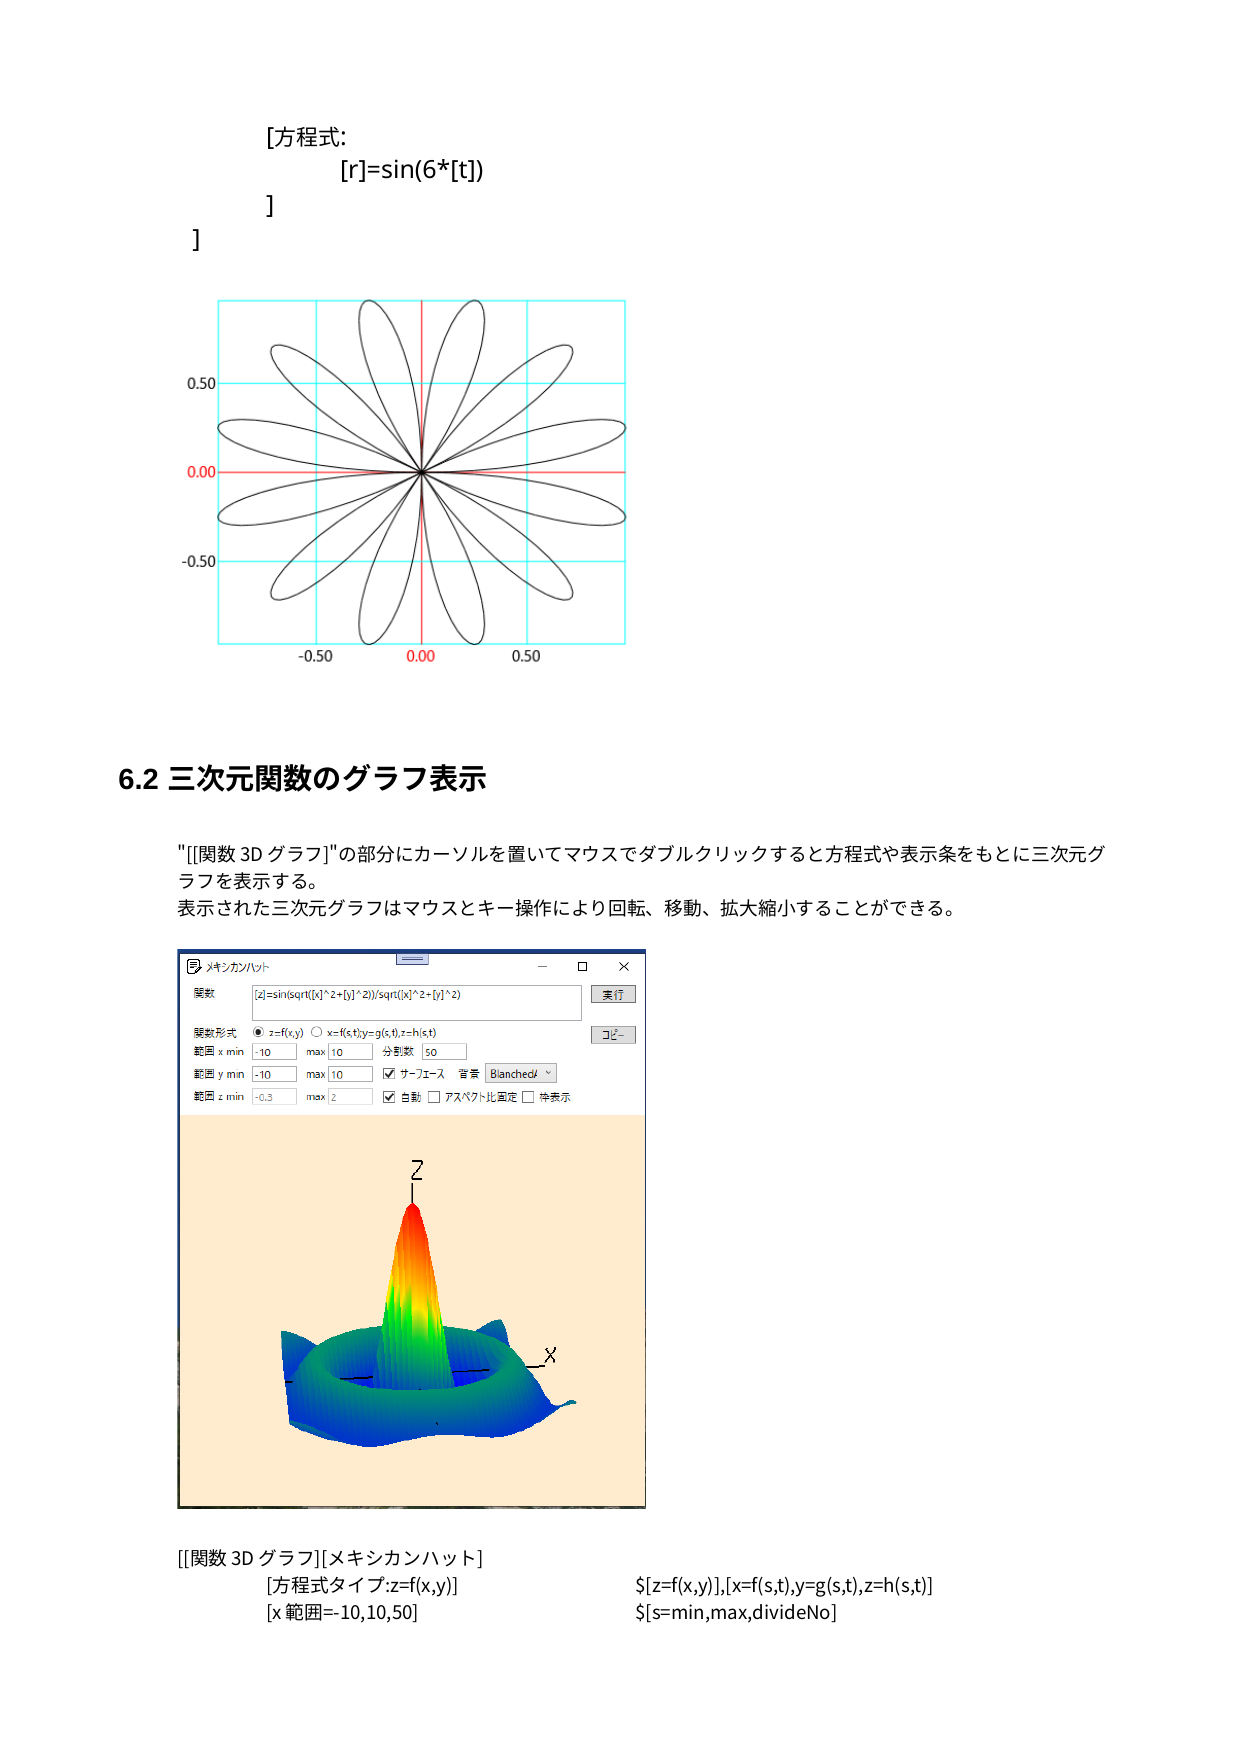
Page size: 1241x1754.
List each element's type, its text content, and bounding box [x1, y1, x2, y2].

text [方程式タイプ:z=f(x,y)] $[z=f(x,y)],[x=f(s,t),y=g(s,t),z=h(s,t)] [177, 1570, 1122, 1597]
text [[関数3Dグラフ][メキシカンハット] [177, 1543, 1122, 1570]
picture [177, 283, 646, 679]
subtitle 6.2 三次元関数のグラフ表示 [118, 756, 1122, 798]
text [方程式: [118, 118, 1122, 152]
text "[[関数3Dグラフ]"の部分にカーソルを置いてマウスでダブルクリックすると方程式や表示条をもとに三次元グラフを表示する。 [177, 839, 1122, 894]
text 表示された三次元グラフはマウスとキー操作により回転、移動、拡大縮小することができる。 [177, 894, 1122, 921]
text [x範囲=-10,10,50] $[s=min,max,divideNo] [177, 1597, 1122, 1625]
text [r]=sin(6*[t]) [118, 152, 1122, 186]
picture [177, 949, 646, 1509]
text ] [118, 220, 1122, 254]
text ] [118, 186, 1122, 220]
